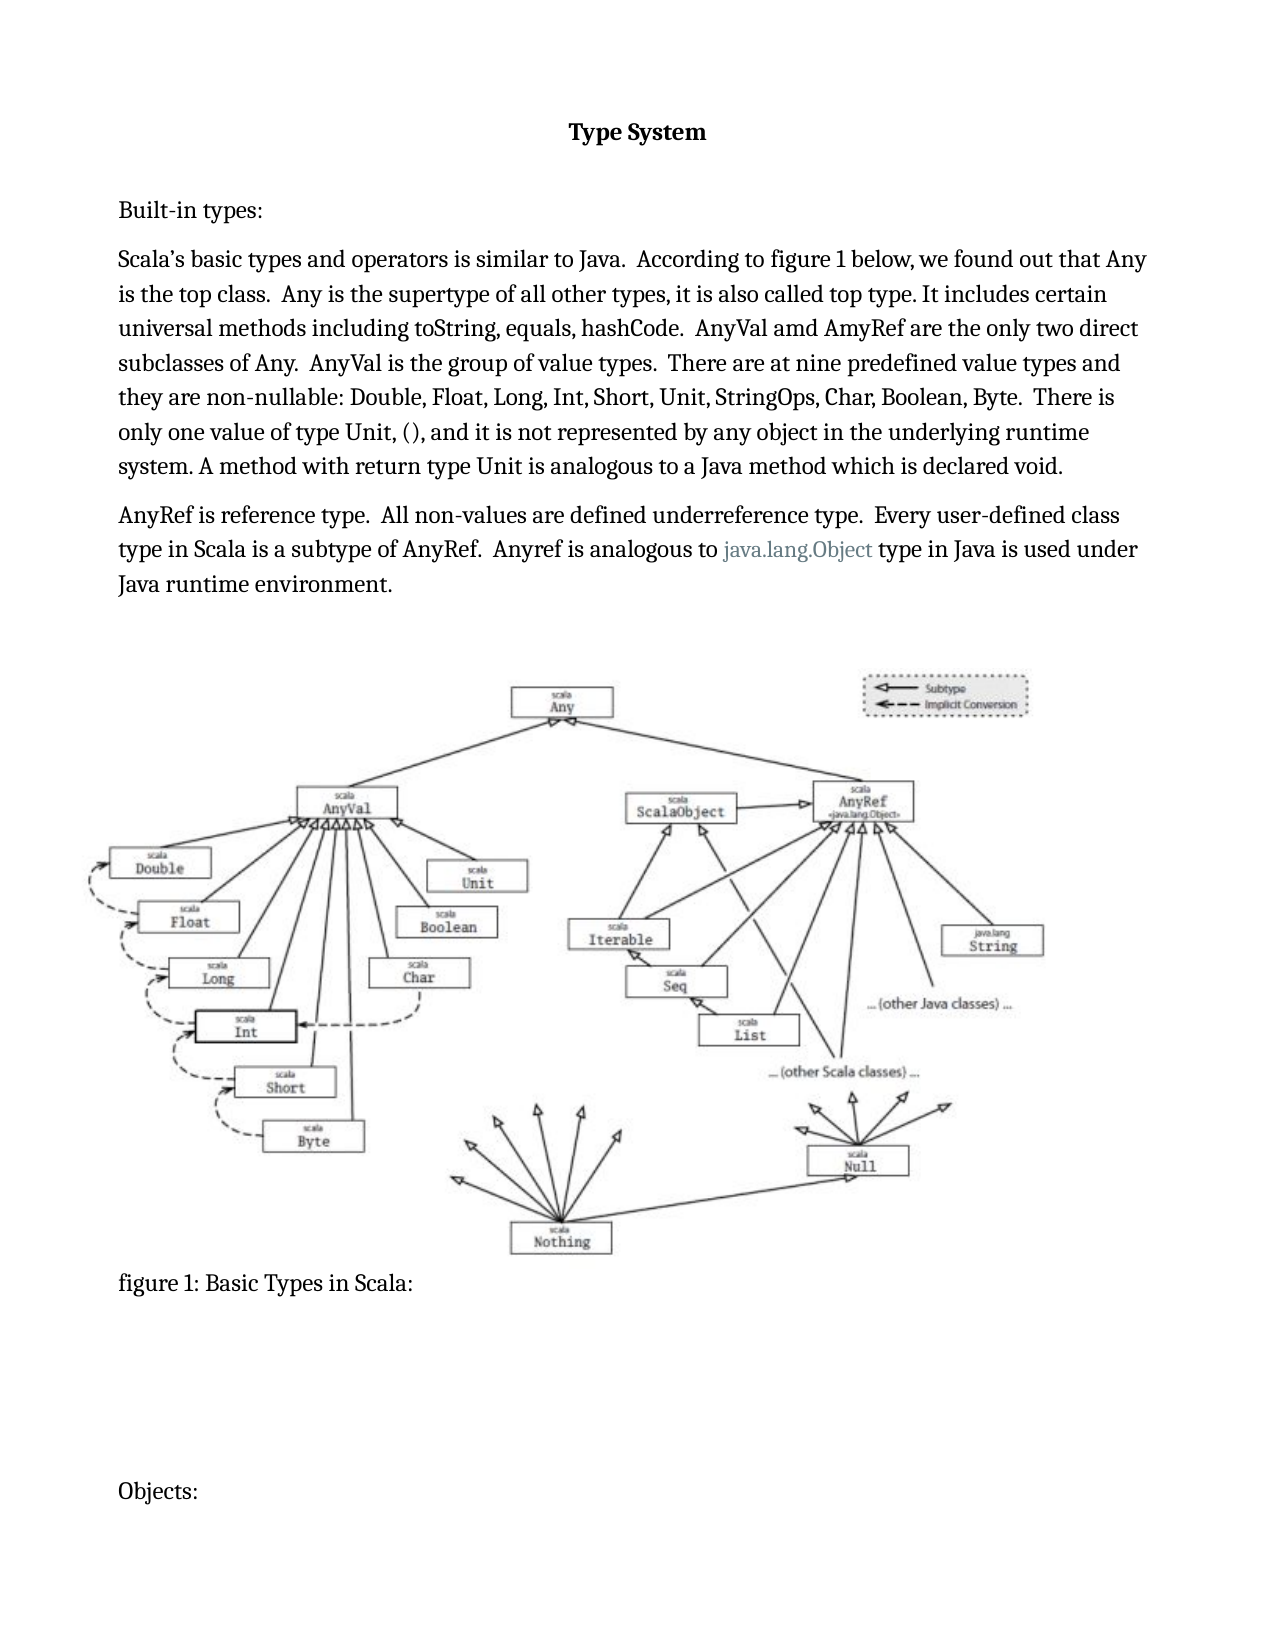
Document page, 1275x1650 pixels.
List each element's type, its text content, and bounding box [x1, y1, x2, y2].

text Scala’s basic types and operators is similar to Java. According to figure 1 below, we found out that Any is the top class. Any is the supertype of all other types, it is also called top type. It includes certain universal methods including toString, equals, hashCode. AnyVal amd AmyRef are the only two direct subclasses of Any. AnyVal is the group of value types. There are at nine predefined value types and they are non-nullable: Double, Float, Long, Int, Short, Unit, StringOps, Char, Boolean, Byte. There is only one value of type Unit, (), and it is not represented by any object in the underlying runtime system. A method with return type Unit is analogous to a Java method which is declared void. [118, 245, 1157, 481]
text AnyRef is reference type. All non-values are defined underreference type. Every user-defined class type in Scala is a subtype of AnyRef. Anyref is analogous to java.lang.Object type in Java is used under Java runtime environment. [118, 501, 1157, 599]
text Objects: [118, 1442, 1157, 1506]
text Built-in types: [118, 196, 1157, 225]
picture [70, 668, 1071, 1269]
subtitle figure 1: Basic Types in Scala: [118, 644, 1157, 1297]
text Type System [118, 118, 1157, 147]
